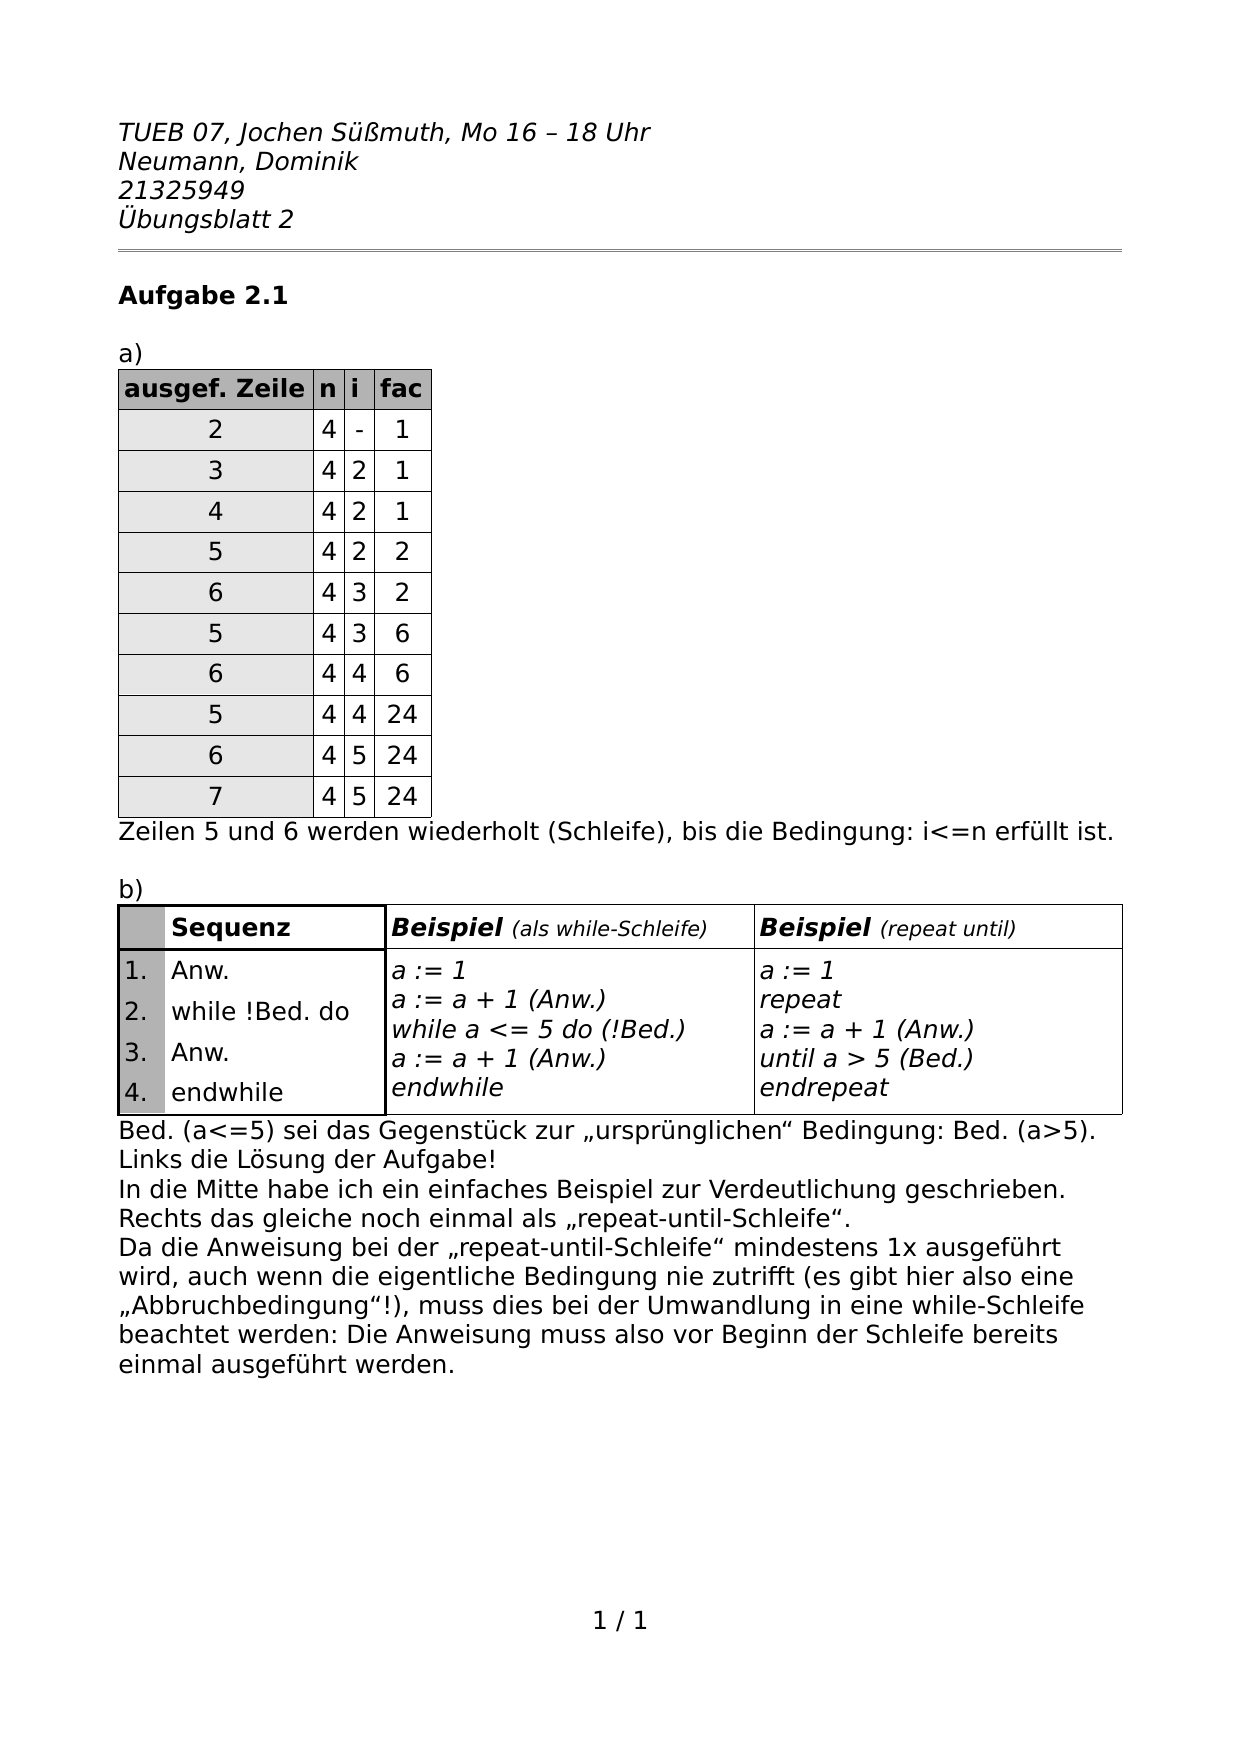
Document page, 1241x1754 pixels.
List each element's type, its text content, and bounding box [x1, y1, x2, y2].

table_header n [314, 370, 344, 409]
table_cell 5 [119, 533, 313, 572]
table_cell 6 [119, 736, 313, 776]
table_cell 24 [375, 777, 431, 817]
table_cell a := 1 repeat a := a + 1 (Anw.) until a > 5 (Bed.) endrepeat [755, 949, 1122, 1113]
text b) [118, 875, 1122, 904]
table_cell 6 [119, 655, 313, 694]
table_cell 2 [119, 410, 313, 450]
table_cell 5 [345, 777, 374, 817]
table_cell 4. [120, 1073, 165, 1113]
table_header Anw. [165, 951, 384, 991]
table_cell 6 [119, 573, 313, 613]
text In die Mitte habe ich ein einfaches Beispiel zur Verdeutlichung geschrieben. Rechts das gleiche noch einmal als „repeat-until-Schleife“. [118, 1175, 1122, 1233]
table_cell 24 [375, 736, 431, 776]
text a) [118, 339, 1122, 369]
table_cell - [345, 410, 374, 450]
table_cell 6 [375, 655, 431, 694]
table_header fac [375, 370, 431, 409]
table_header Beispiel (repeat until) [755, 905, 1122, 948]
table_header 1. [120, 951, 165, 991]
text Bed. (a<=5) sei das Gegenstück zur „ursprünglichen“ Bedingung: Bed. (a>5). [118, 1116, 1122, 1146]
text Links die Lösung der Aufgabe! [118, 1146, 1122, 1175]
table_cell 5 [345, 736, 374, 776]
table_cell 5 [119, 614, 313, 654]
table_cell 7 [119, 777, 313, 817]
table_header Sequenz [165, 907, 384, 948]
table_cell 4 [314, 655, 344, 694]
text Aufgabe 2.1 [118, 281, 1122, 310]
table_cell 3 [345, 573, 374, 613]
table_cell 4 [314, 410, 344, 450]
table_header ausgef. Zeile [119, 370, 313, 409]
table_cell while !Bed. do [165, 991, 384, 1032]
table_cell 4 [314, 492, 344, 532]
table_cell 3. [120, 1032, 165, 1073]
text Da die Anweisung bei der „repeat-until-Schleife“ mindestens 1x ausgeführt wird, auch wenn die eigentliche Bedingung nie zutrifft (es gibt hier also eine „Abbruchbedingung“!), muss dies bei der Umwandlung in eine while-Schleife beachtet werden: Die Anweisung muss also vor Beginn der Schleife bereits einmal ausgeführt werden. [118, 1233, 1122, 1379]
table_cell 4 [314, 777, 344, 817]
table_cell 2 [345, 492, 374, 532]
text Zeilen 5 und 6 werden wiederholt (Schleife), bis die Bedingung: i<=n erfüllt ist. [118, 817, 1122, 846]
table_cell 4 [314, 451, 344, 491]
table_header Beispiel (als while-Schleife) [387, 905, 754, 948]
table_cell 3 [119, 451, 313, 491]
table_cell 3 [345, 614, 374, 654]
table_cell 1 [375, 410, 431, 450]
table_cell 1 [375, 451, 431, 491]
table_cell 4 [314, 696, 344, 735]
table_header [120, 907, 165, 948]
table_cell 5 [119, 696, 313, 735]
table_cell 4 [314, 573, 344, 613]
table_header i [345, 370, 374, 409]
table_cell 4 [345, 655, 374, 694]
table_cell 2. [120, 991, 165, 1032]
table_cell a := 1 a := a + 1 (Anw.) while a <= 5 do (!Bed.) a := a + 1 (Anw.) endwhile [387, 949, 754, 1113]
table_cell 4 [314, 736, 344, 776]
table_cell Anw. [165, 1032, 384, 1073]
table_cell 1 [375, 492, 431, 532]
table_cell 4 [314, 614, 344, 654]
table_cell 2 [345, 533, 374, 572]
table_cell endwhile [165, 1073, 384, 1113]
table_cell 4 [345, 696, 374, 735]
table_cell 4 [314, 533, 344, 572]
table_cell 4 [119, 492, 313, 532]
table_cell 2 [375, 533, 431, 572]
table_cell 2 [375, 573, 431, 613]
table_cell 6 [375, 614, 431, 654]
table_cell 24 [375, 696, 431, 735]
table_cell 2 [345, 451, 374, 491]
